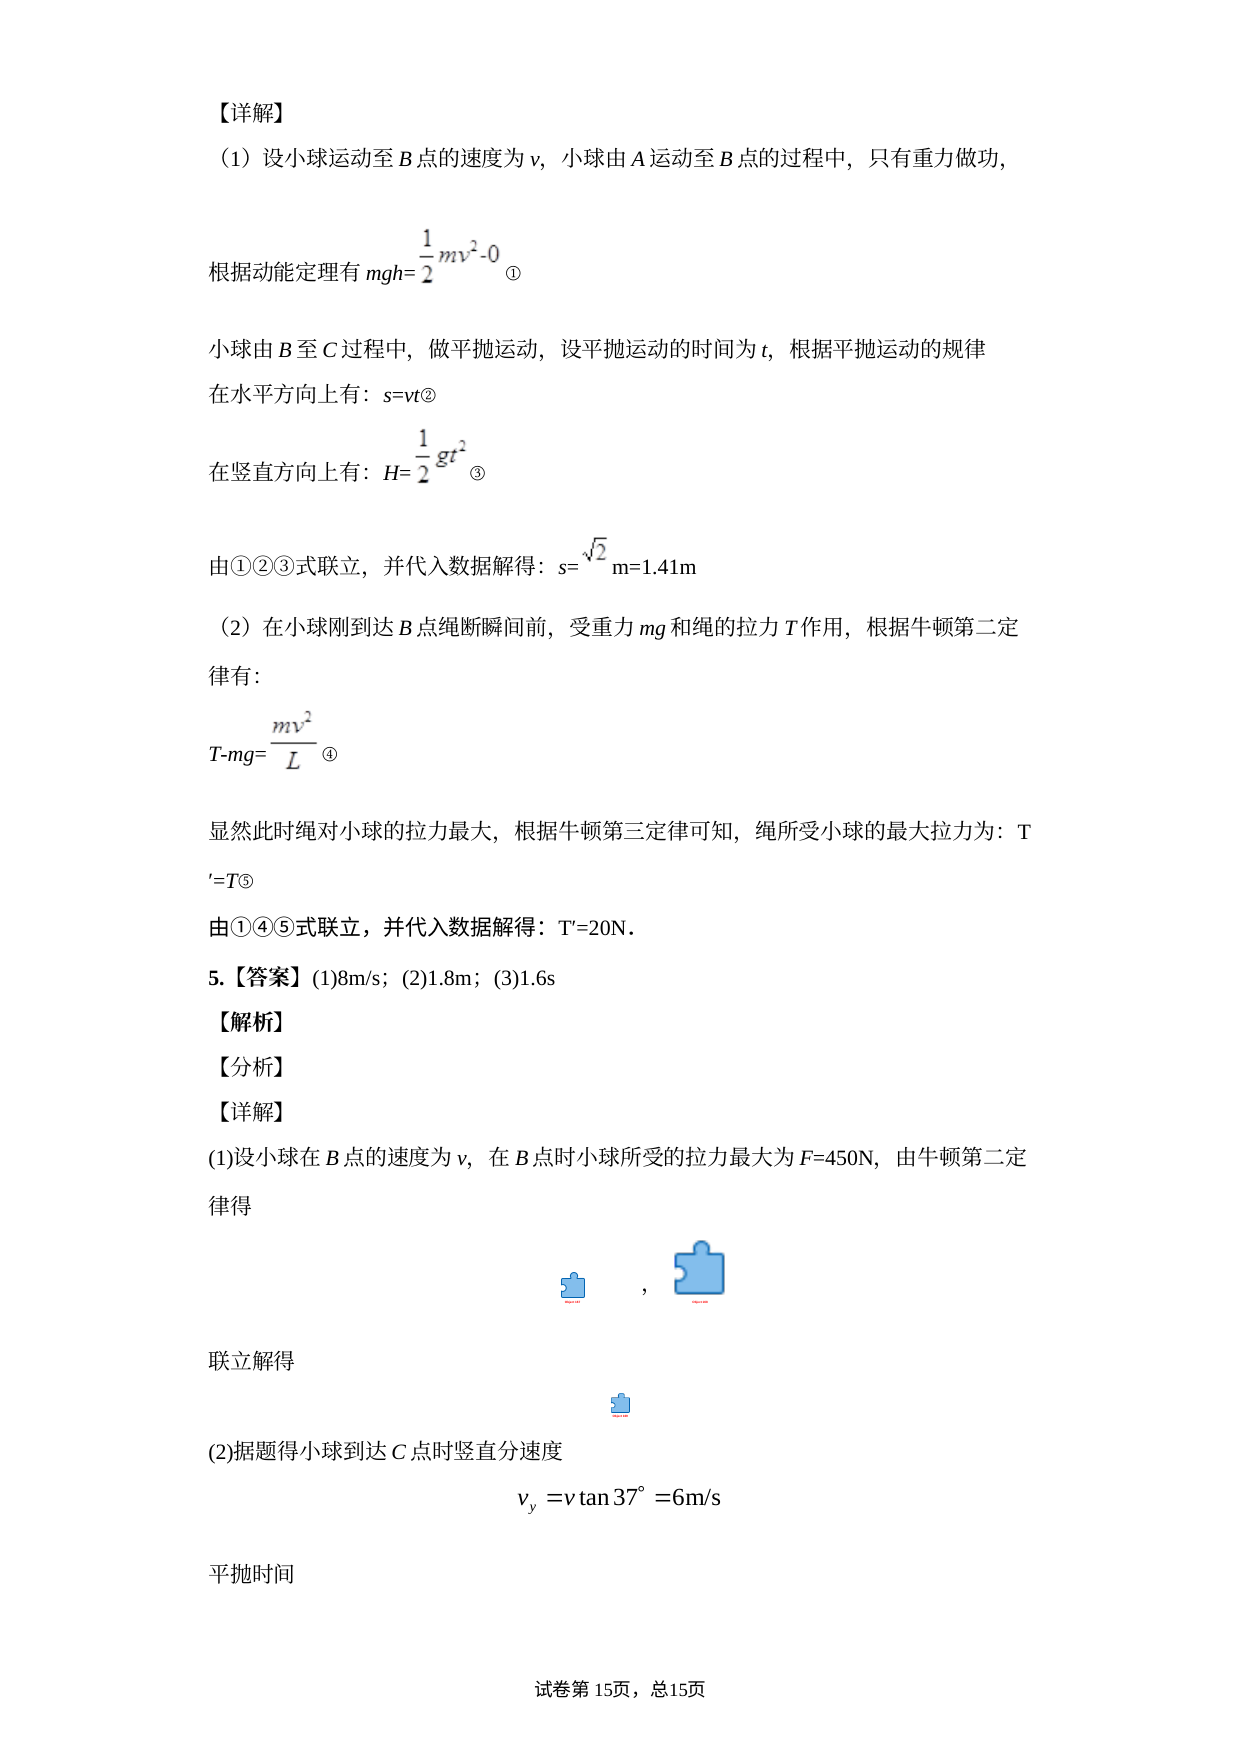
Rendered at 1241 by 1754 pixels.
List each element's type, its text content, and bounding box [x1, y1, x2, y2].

text 5.【答案】(1)8m/s；(2)1.8m；(3)1.6s [208, 961, 1032, 993]
text 【解析】 [208, 1006, 1032, 1038]
text （1）设小球运动至B点的速度为v，小球由A运动至B点的过程中，只有重力做功，根据动能定理有mgh=① [208, 142, 1032, 321]
text （2）在小球刚到达B点绳断瞬间前，受重力mg和绳的拉力T作用，根据牛顿第二定律有： [208, 611, 1032, 693]
text (2)据题得小球到达C点时竖直分速度 [208, 1436, 1032, 1468]
text 在竖直方向上有：H=③ [208, 424, 1032, 521]
picture [266, 705, 322, 774]
text 【详解】 [208, 1096, 1032, 1129]
text 由①②③式联立，并代入数据解得：s=m=1.41m [208, 534, 1032, 599]
text T-mg=④ [208, 705, 1032, 803]
text 小球由B至C过程中，做平抛运动，设平抛运动的时间为t，根据平抛运动的规律 [208, 333, 1032, 366]
text 【详解】 [208, 97, 1032, 129]
text ， [208, 1235, 1032, 1333]
text 联立解得 [208, 1345, 1032, 1378]
text 【分析】 [208, 1051, 1032, 1084]
text (1)设小球在B点的速度为v，在B点时小球所受的拉力最大为F=450N，由牛顿第二定律得 [208, 1141, 1032, 1223]
text 由①④⑤式联立，并代入数据解得：T′=20N． [208, 909, 1032, 942]
text 平抛时间 [208, 1558, 1032, 1591]
picture [578, 533, 612, 565]
text 显然此时绳对小球的拉力最大，根据牛顿第三定律可知，绳所受小球的最大拉力为：T′=T⑤ [208, 815, 1032, 897]
picture [411, 423, 469, 488]
text 在水平方向上有：s=vt② [208, 378, 1032, 411]
picture [415, 223, 505, 288]
